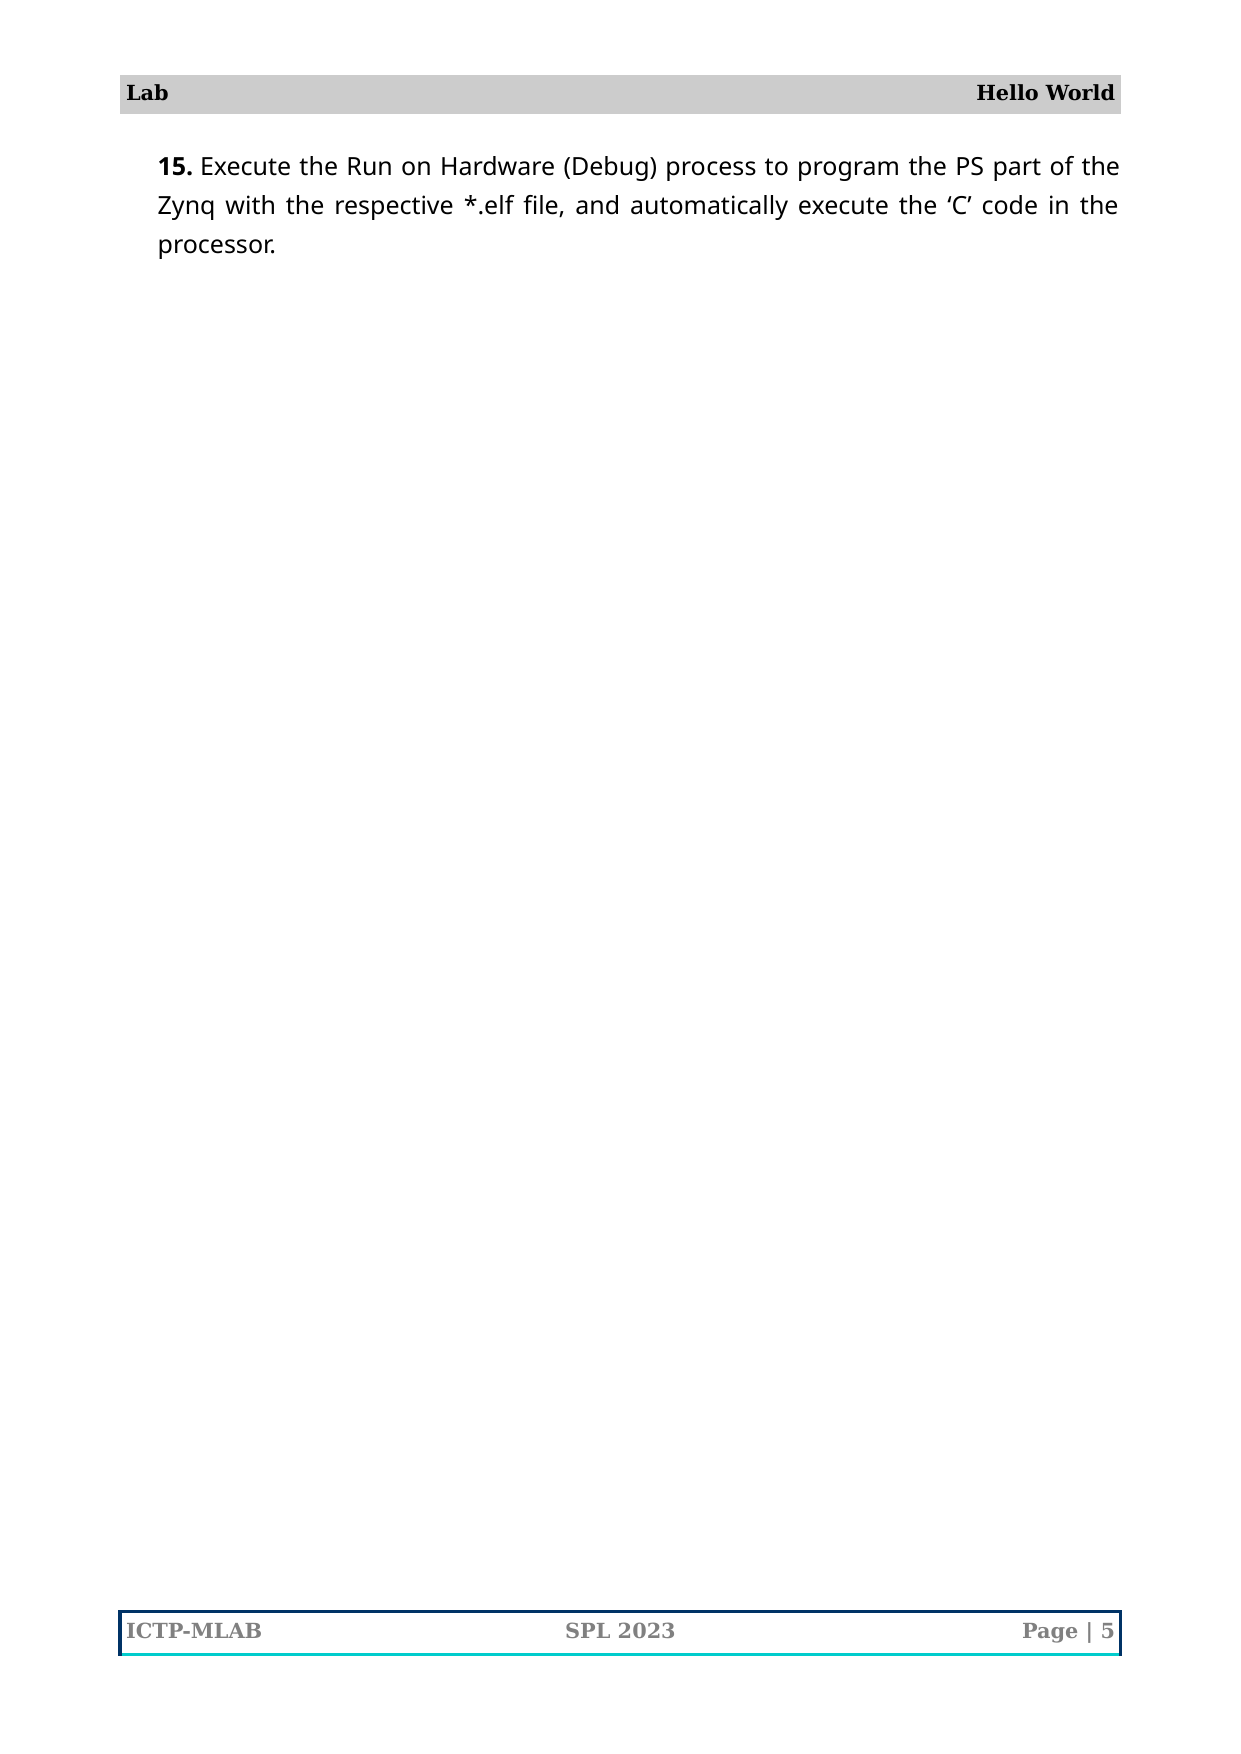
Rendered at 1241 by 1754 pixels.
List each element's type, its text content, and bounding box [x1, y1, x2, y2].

list Execute the Run on Hardware (Debug) process to program the PS part of the Zynq with the respective *.elf file, and automatically execute the ‘C’ code in the processor. [157, 148, 1121, 261]
